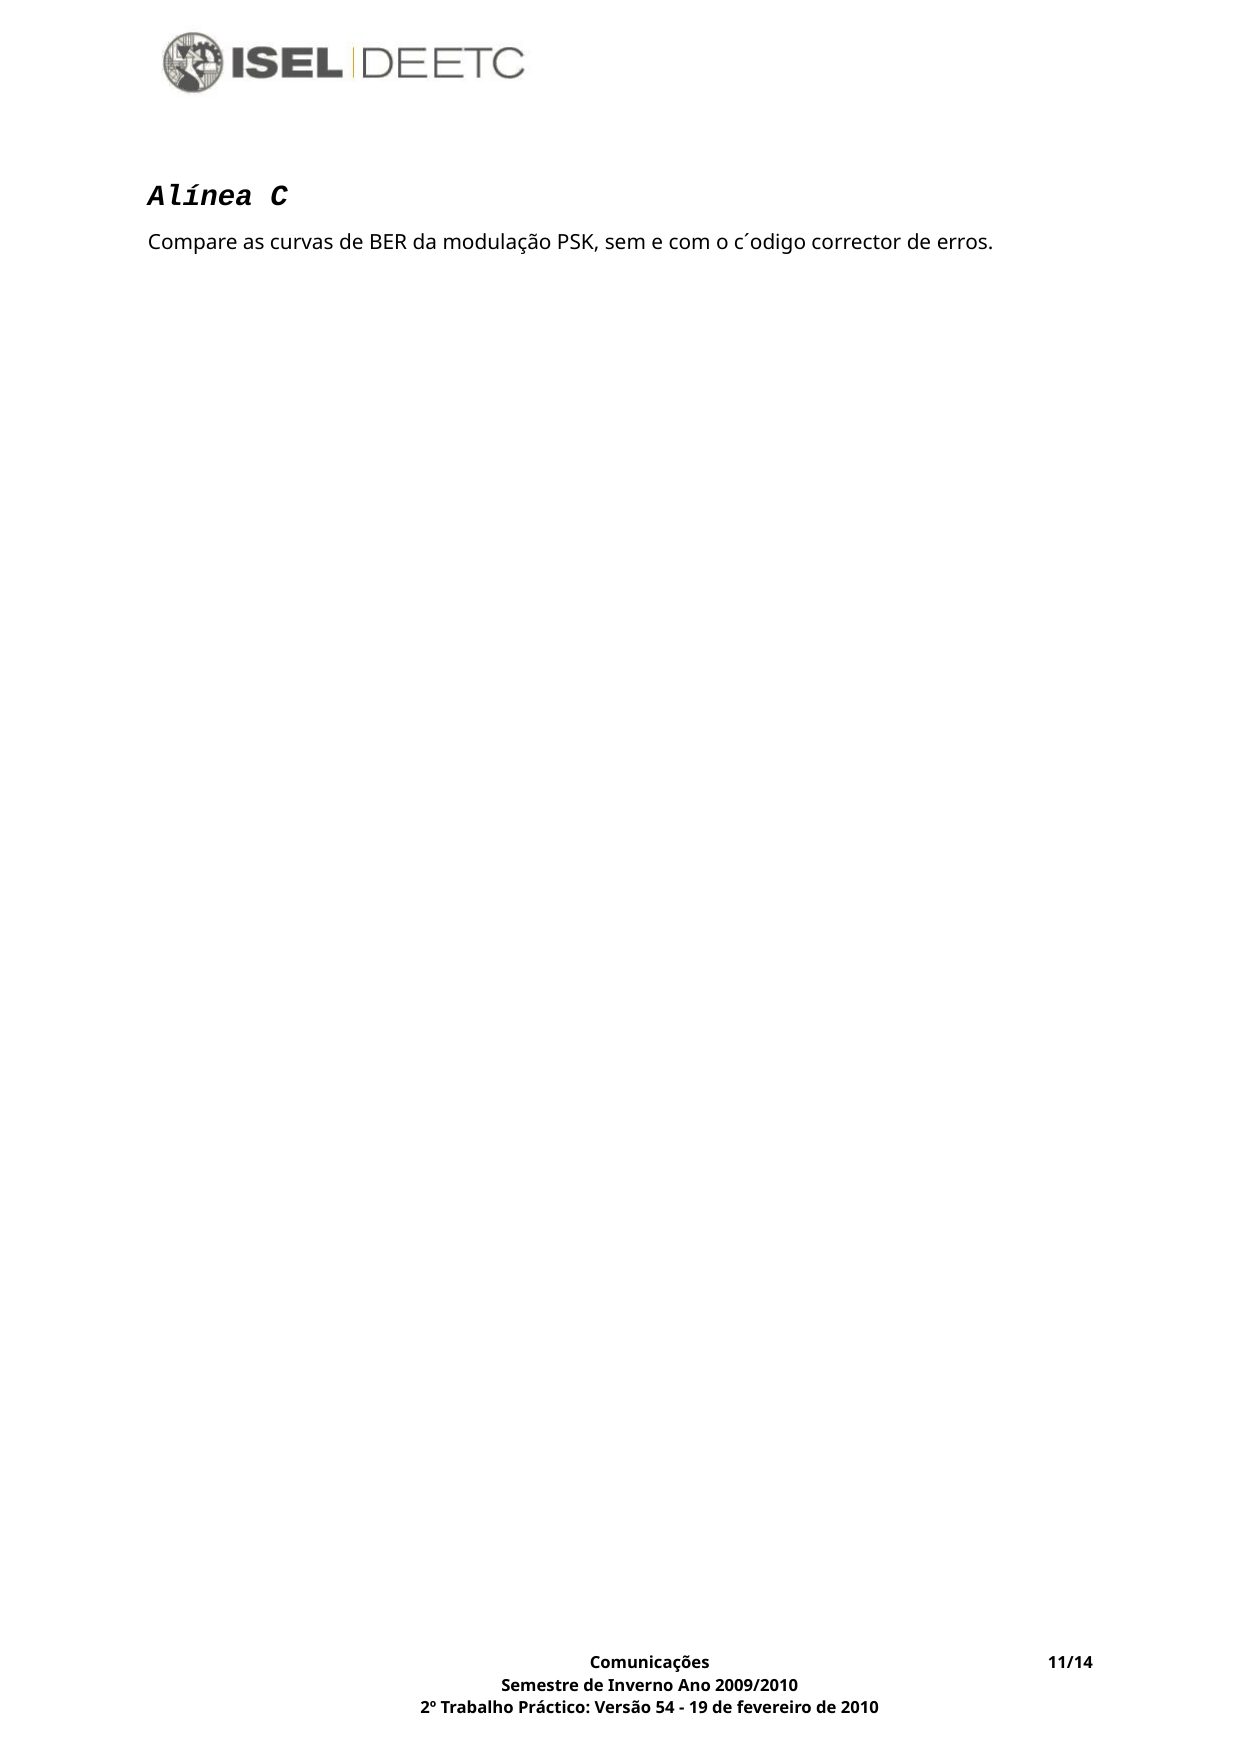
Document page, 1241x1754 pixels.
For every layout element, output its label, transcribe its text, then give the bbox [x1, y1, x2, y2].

subtitle Alínea C [148, 181, 1093, 214]
picture [153, 17, 555, 118]
text Compare as curvas de BER da modulação PSK, sem e com o c´odigo corrector de erros. [148, 227, 1093, 255]
